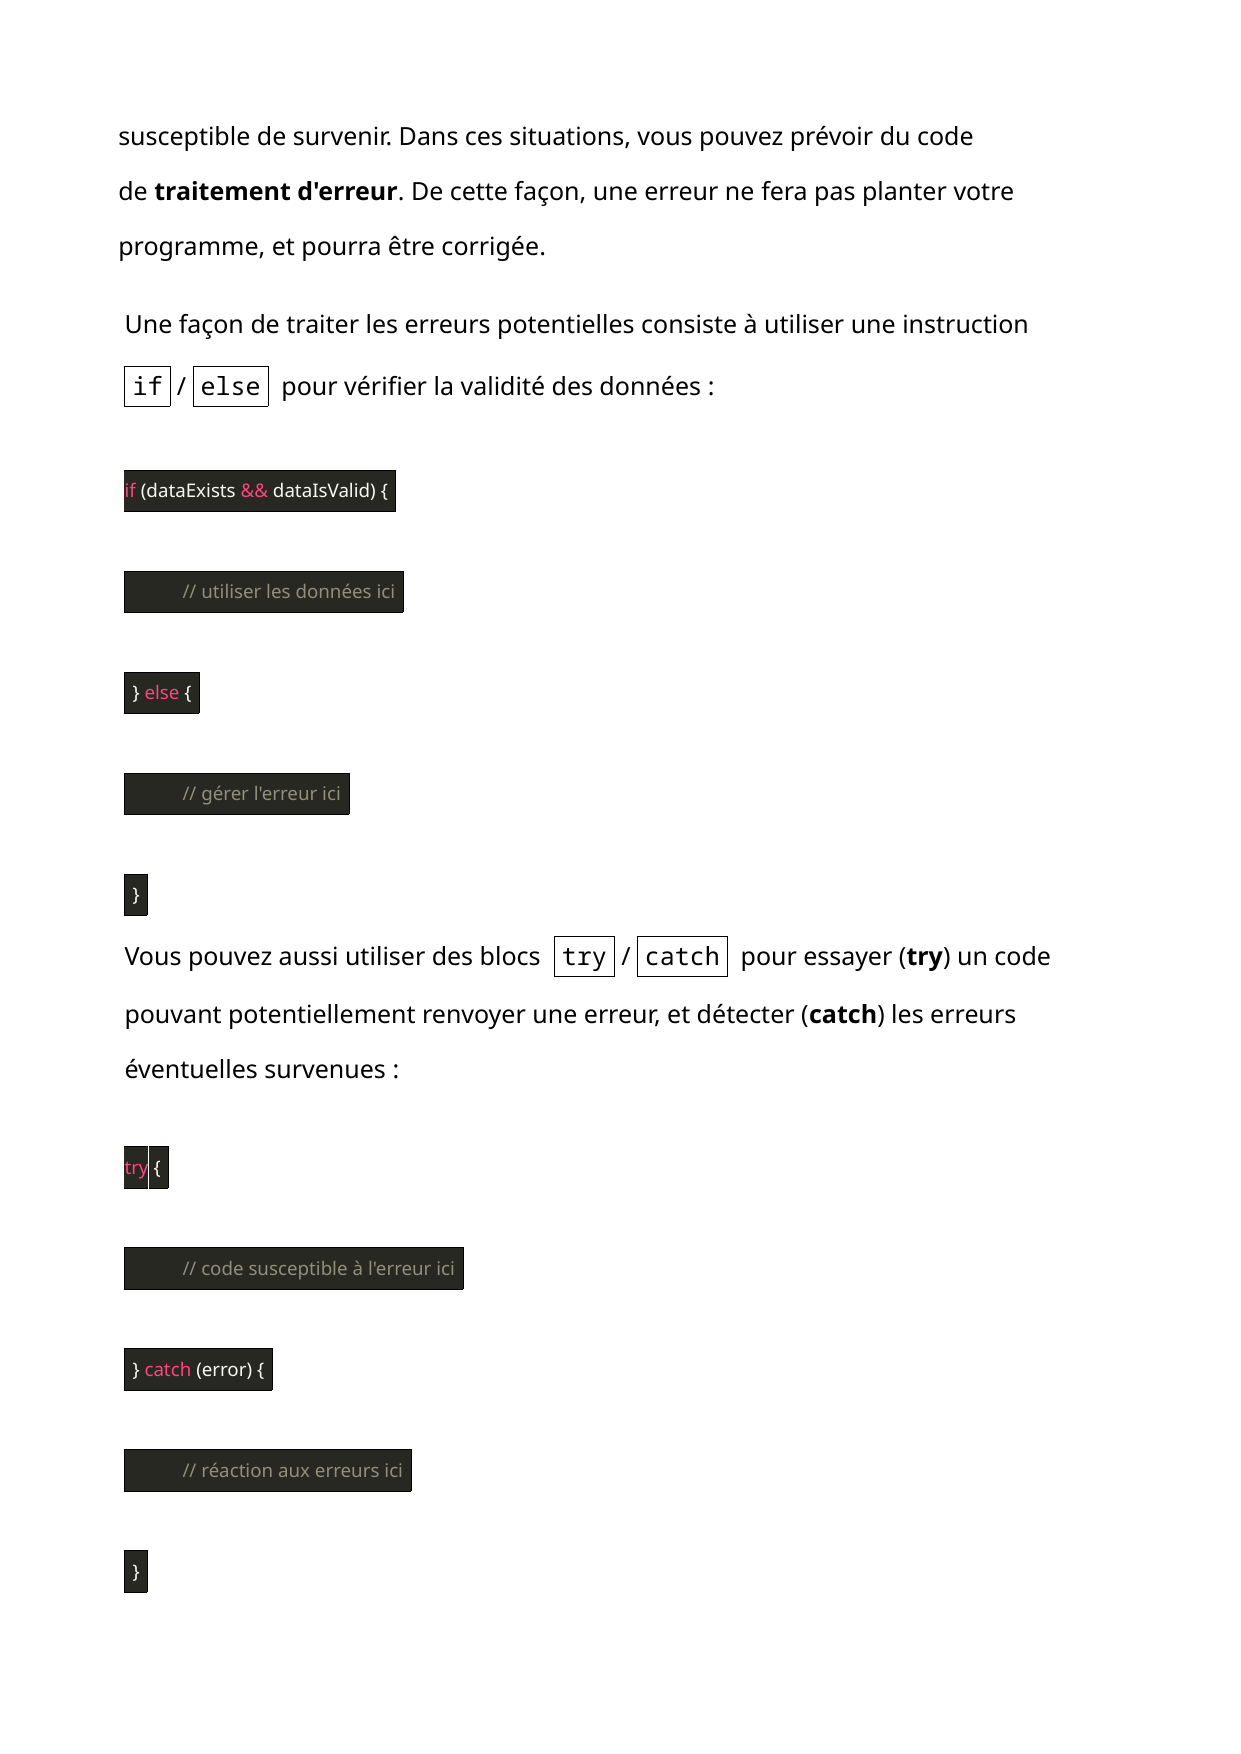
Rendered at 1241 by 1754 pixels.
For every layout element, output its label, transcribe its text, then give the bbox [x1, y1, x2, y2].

text [350, 773, 1111, 814]
text } else { [125, 673, 199, 713]
text // réaction aux erreurs ici [125, 1450, 411, 1491]
text [148, 874, 1111, 915]
text susceptible de survenir. Dans ces situations, vous pouvez prévoir du code de traitement d'erreur. De cette façon, une erreur ne fera pas planter votre programme, et pourra être corrigée. [118, 118, 1122, 262]
text [412, 1449, 1111, 1491]
text } catch (error) { [125, 1349, 272, 1390]
text Vous pouvez aussi utiliser des blocs try / catch pour essayer (try) un code pouvant potentiellement renvoyer une erreur, et détecter (catch) les erreurs éventuelles survenues : [124, 936, 1116, 1086]
text // gérer l'erreur ici [125, 774, 349, 814]
text try { [124, 1147, 168, 1188]
text [148, 1550, 1111, 1592]
text } [125, 1551, 147, 1592]
text Une façon de traiter les erreurs potentielles consiste à utiliser une instruction if / else pour vérifier la validité des données : [124, 307, 1116, 406]
text [273, 1348, 1111, 1390]
text [169, 1146, 1111, 1188]
text if (dataExists && dataIsValid) { [124, 471, 395, 511]
text [200, 672, 1111, 713]
text [396, 470, 1111, 511]
text } [125, 875, 147, 915]
text [404, 571, 1111, 612]
text // utiliser les données ici [125, 572, 403, 612]
text // code susceptible à l'erreur ici [125, 1248, 463, 1289]
text [464, 1247, 1111, 1289]
